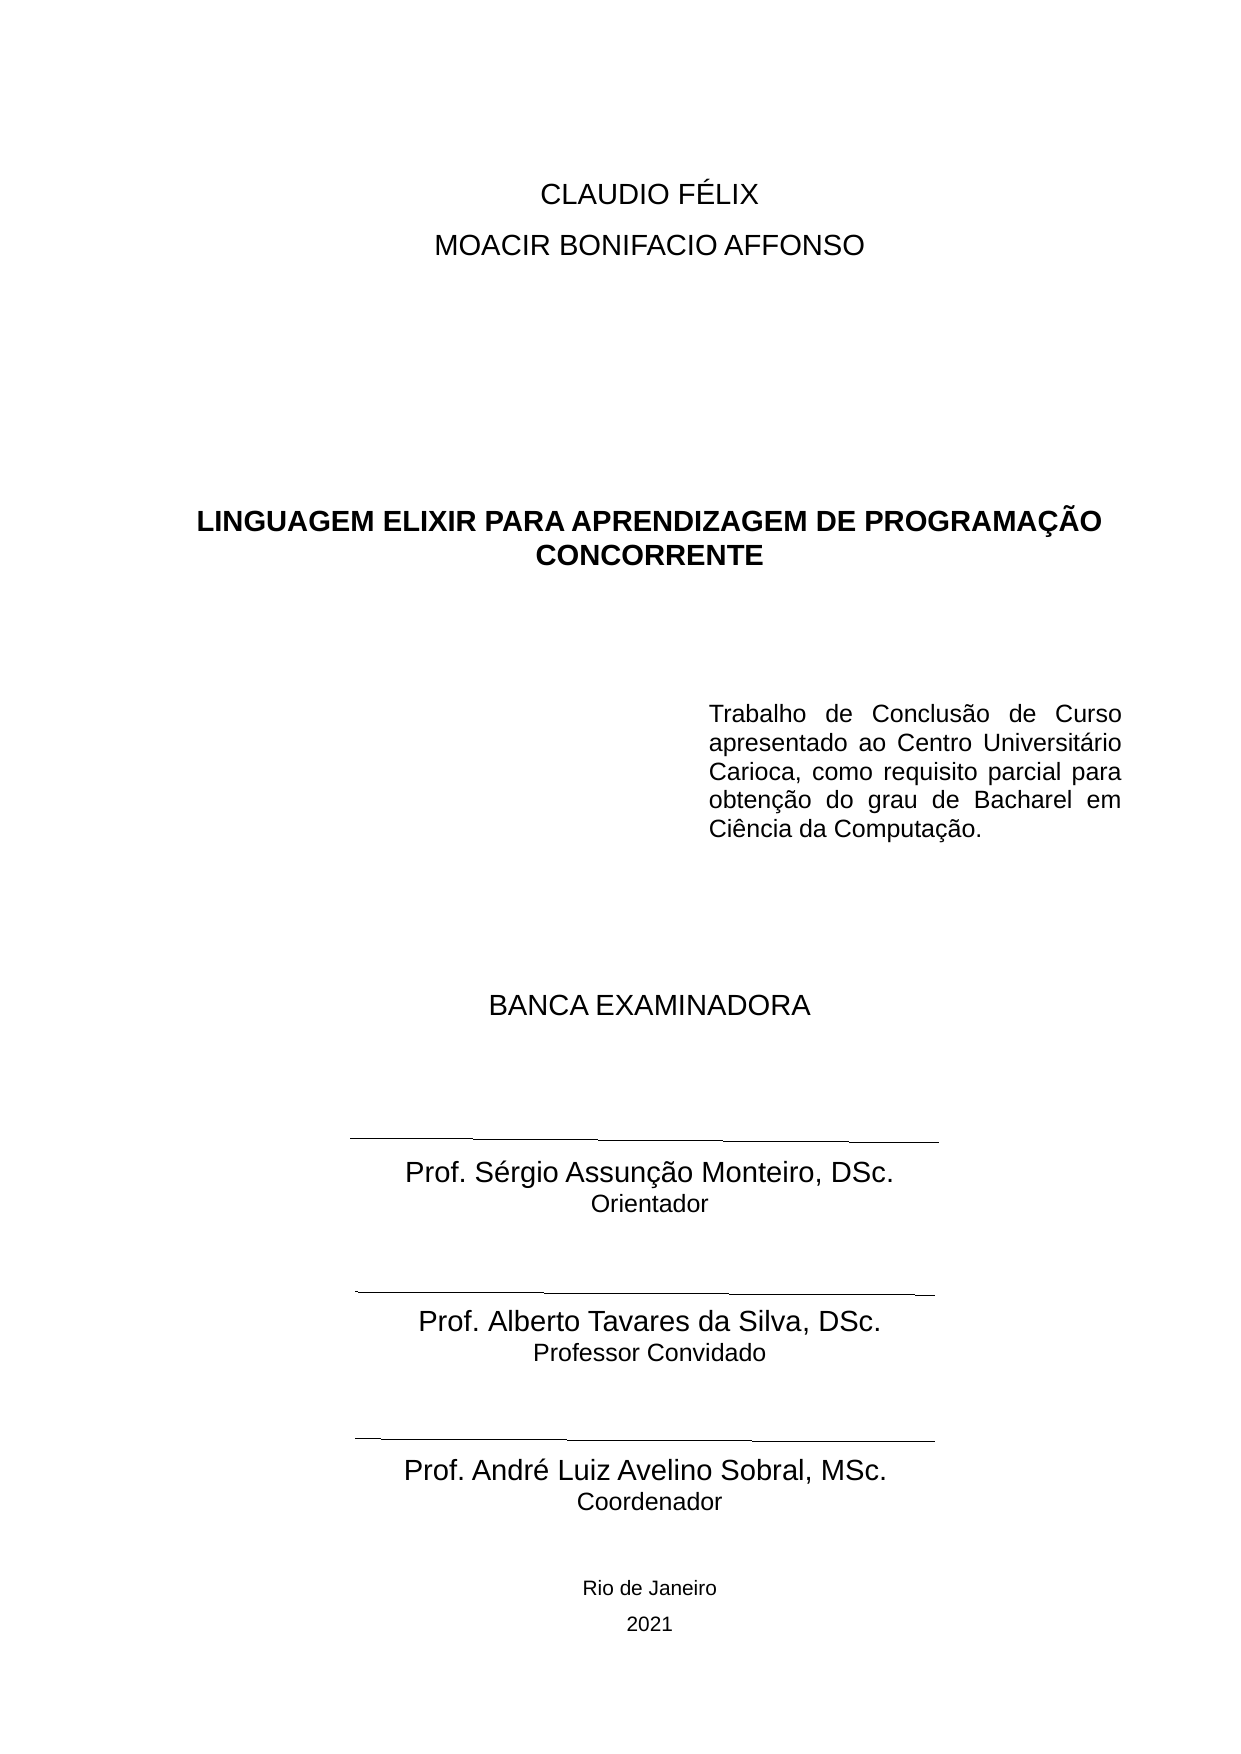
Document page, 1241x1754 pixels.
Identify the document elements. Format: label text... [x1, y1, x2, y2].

text Orientador [177, 1189, 1122, 1218]
text Claudio Félix [177, 177, 1122, 211]
text Prof. Sérgio Assunção Monteiro, DSc. [177, 1155, 1122, 1189]
text Prof. Alberto Tavares da Silva, DSc. [177, 1304, 1122, 1338]
text Coordenador [177, 1487, 1122, 1516]
text Prof. André Luiz Avelino Sobral, MSc. [177, 1453, 1122, 1487]
text Moacir Bonifacio Affonso [177, 227, 1122, 261]
text Linguagem Elixir Para Aprendizagem de Programação Concorrente [177, 504, 1122, 571]
text BANCA EXAMINADORA [177, 988, 1122, 1021]
text Trabalho de Conclusão de Curso apresentado ao Centro Universitário Carioca, como requisito parcial para obtenção do grau de Bacharel em Ciência da Computação. [709, 699, 1122, 843]
text Professor Convidado [177, 1338, 1122, 1367]
